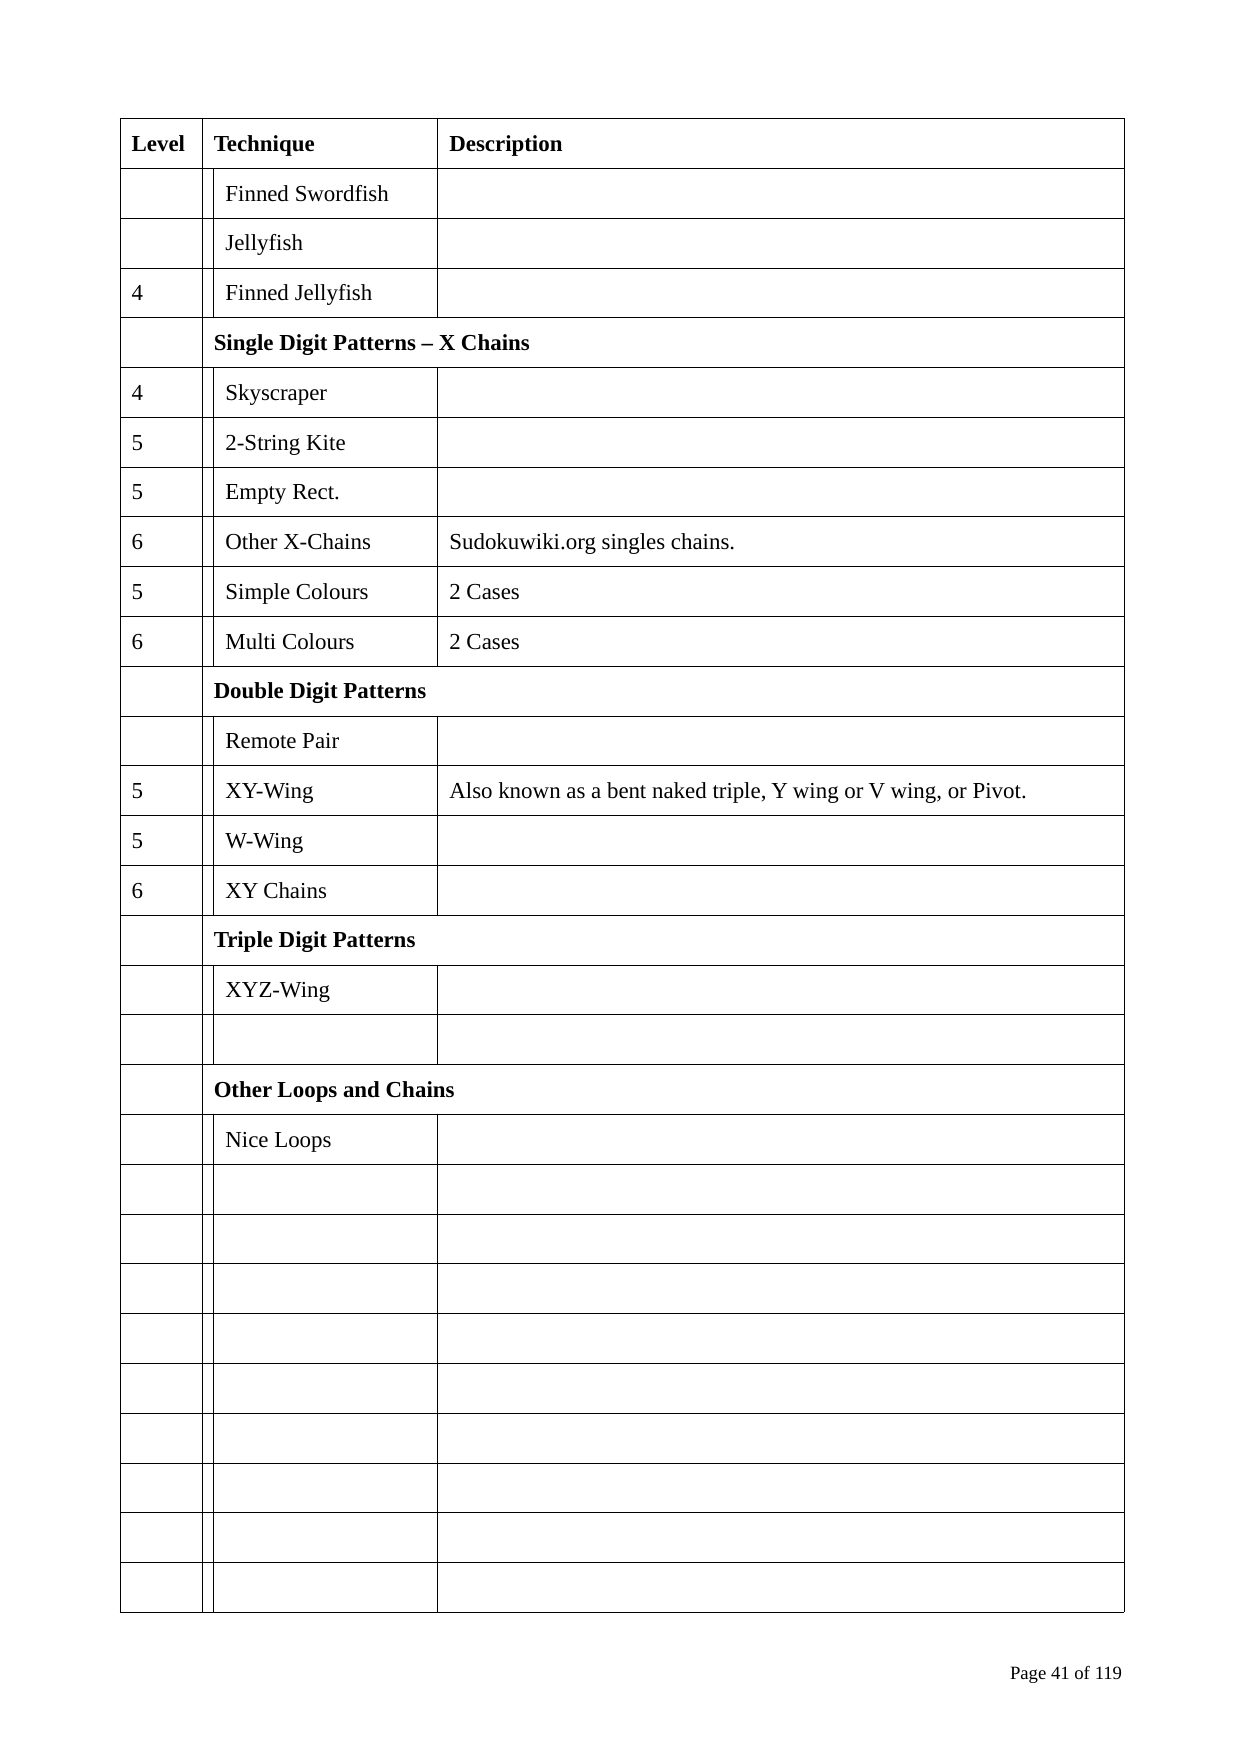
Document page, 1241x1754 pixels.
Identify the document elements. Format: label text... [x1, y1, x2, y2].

table_cell [121, 1563, 202, 1612]
table_cell 5 [121, 816, 202, 865]
table_cell [203, 219, 213, 267]
table_cell [203, 1364, 213, 1413]
table_cell Finned Swordfish [214, 169, 437, 218]
table_cell [203, 1115, 213, 1164]
table_cell [203, 269, 213, 317]
table_cell [438, 169, 1124, 218]
table_cell Finned Jellyfish [214, 269, 437, 317]
table_cell [203, 1314, 213, 1363]
table_cell [121, 1165, 202, 1213]
table_cell [203, 866, 213, 915]
table_cell [121, 1464, 202, 1512]
table_cell 4 [121, 269, 202, 317]
table_cell [203, 1015, 213, 1064]
table_cell Also known as a bent naked triple, Y wing or V wing, or Pivot. [438, 766, 1124, 815]
table_cell [203, 169, 213, 218]
table_cell XYZ-Wing [214, 966, 437, 1014]
table_cell Other X-Chains [214, 517, 437, 566]
table_cell Nice Loops [214, 1115, 437, 1164]
table_cell [121, 219, 202, 267]
table_cell [203, 966, 213, 1014]
table_cell [438, 816, 1124, 865]
table_cell [203, 1414, 213, 1462]
table_cell [121, 1513, 202, 1562]
table_cell [438, 1364, 1124, 1413]
table_cell [203, 418, 213, 467]
table_cell Other Loops and Chains [203, 1065, 1124, 1114]
table_cell [203, 717, 213, 765]
table_cell [438, 1115, 1124, 1164]
table_cell [121, 318, 202, 367]
table_cell XY-Wing [214, 766, 437, 815]
table_cell [203, 1563, 213, 1612]
table_cell 5 [121, 766, 202, 815]
table_cell [438, 1264, 1124, 1313]
table_cell [203, 766, 213, 815]
table_cell [214, 1414, 437, 1462]
table_cell [214, 1015, 437, 1064]
table_cell [121, 1215, 202, 1263]
table_cell [214, 1563, 437, 1612]
table_cell W-Wing [214, 816, 437, 865]
table_cell [438, 1165, 1124, 1213]
table_cell [121, 717, 202, 765]
table_cell XY Chains [214, 866, 437, 915]
table_cell [438, 269, 1124, 317]
table_cell [214, 1314, 437, 1363]
table_cell 6 [121, 517, 202, 566]
table_cell [203, 368, 213, 417]
table_cell [203, 617, 213, 666]
table_cell Simple Colours [214, 567, 437, 616]
table_cell [203, 816, 213, 865]
table_cell Empty Rect. [214, 468, 437, 516]
table_cell Triple Digit Patterns [203, 916, 1124, 964]
table_cell Multi Colours [214, 617, 437, 666]
table_cell [438, 468, 1124, 516]
table_cell [121, 1414, 202, 1462]
table_cell [438, 866, 1124, 915]
table_cell 2-String Kite [214, 418, 437, 467]
table_cell [203, 1215, 213, 1263]
table_header Technique [203, 119, 437, 168]
table_cell [121, 916, 202, 964]
table_cell [203, 1513, 213, 1562]
table_cell Jellyfish [214, 219, 437, 267]
table_cell [121, 966, 202, 1014]
table_cell [121, 1065, 202, 1114]
table_cell [214, 1364, 437, 1413]
table_cell [121, 1364, 202, 1413]
table_cell 4 [121, 368, 202, 417]
table_cell [203, 567, 213, 616]
table_cell [214, 1165, 437, 1213]
table_cell Skyscraper [214, 368, 437, 417]
table_cell [438, 368, 1124, 417]
table_cell [438, 717, 1124, 765]
table_cell 6 [121, 866, 202, 915]
table_cell 5 [121, 468, 202, 516]
table_cell [438, 1414, 1124, 1462]
table_cell [203, 1464, 213, 1512]
table_cell 5 [121, 418, 202, 467]
table_cell [438, 219, 1124, 267]
table_cell [121, 1015, 202, 1064]
table_cell [438, 1015, 1124, 1064]
table_cell [214, 1464, 437, 1512]
table_cell [203, 1165, 213, 1213]
table_cell [438, 1314, 1124, 1363]
table_cell [438, 1464, 1124, 1512]
table_cell Single Digit Patterns – X Chains [203, 318, 1124, 367]
table_cell [438, 1513, 1124, 1562]
table_cell 5 [121, 567, 202, 616]
table_cell [121, 1264, 202, 1313]
table_cell [121, 1115, 202, 1164]
table_cell Sudokuwiki.org singles chains. [438, 517, 1124, 566]
table_header Description [438, 119, 1124, 168]
table_cell [438, 418, 1124, 467]
table_cell [214, 1264, 437, 1313]
table_cell [203, 517, 213, 566]
table_cell [438, 1215, 1124, 1263]
table_cell [438, 966, 1124, 1014]
table_cell [203, 1264, 213, 1313]
table_cell [121, 169, 202, 218]
table_cell [121, 1314, 202, 1363]
table_cell [438, 1563, 1124, 1612]
table_cell 2 Cases [438, 567, 1124, 616]
table_cell [121, 667, 202, 716]
table_cell Double Digit Patterns [203, 667, 1124, 716]
table_cell 6 [121, 617, 202, 666]
table_cell Remote Pair [214, 717, 437, 765]
table_cell [203, 468, 213, 516]
table_cell 2 Cases [438, 617, 1124, 666]
table_cell [214, 1215, 437, 1263]
table_header Level [121, 119, 202, 168]
table_cell [214, 1513, 437, 1562]
